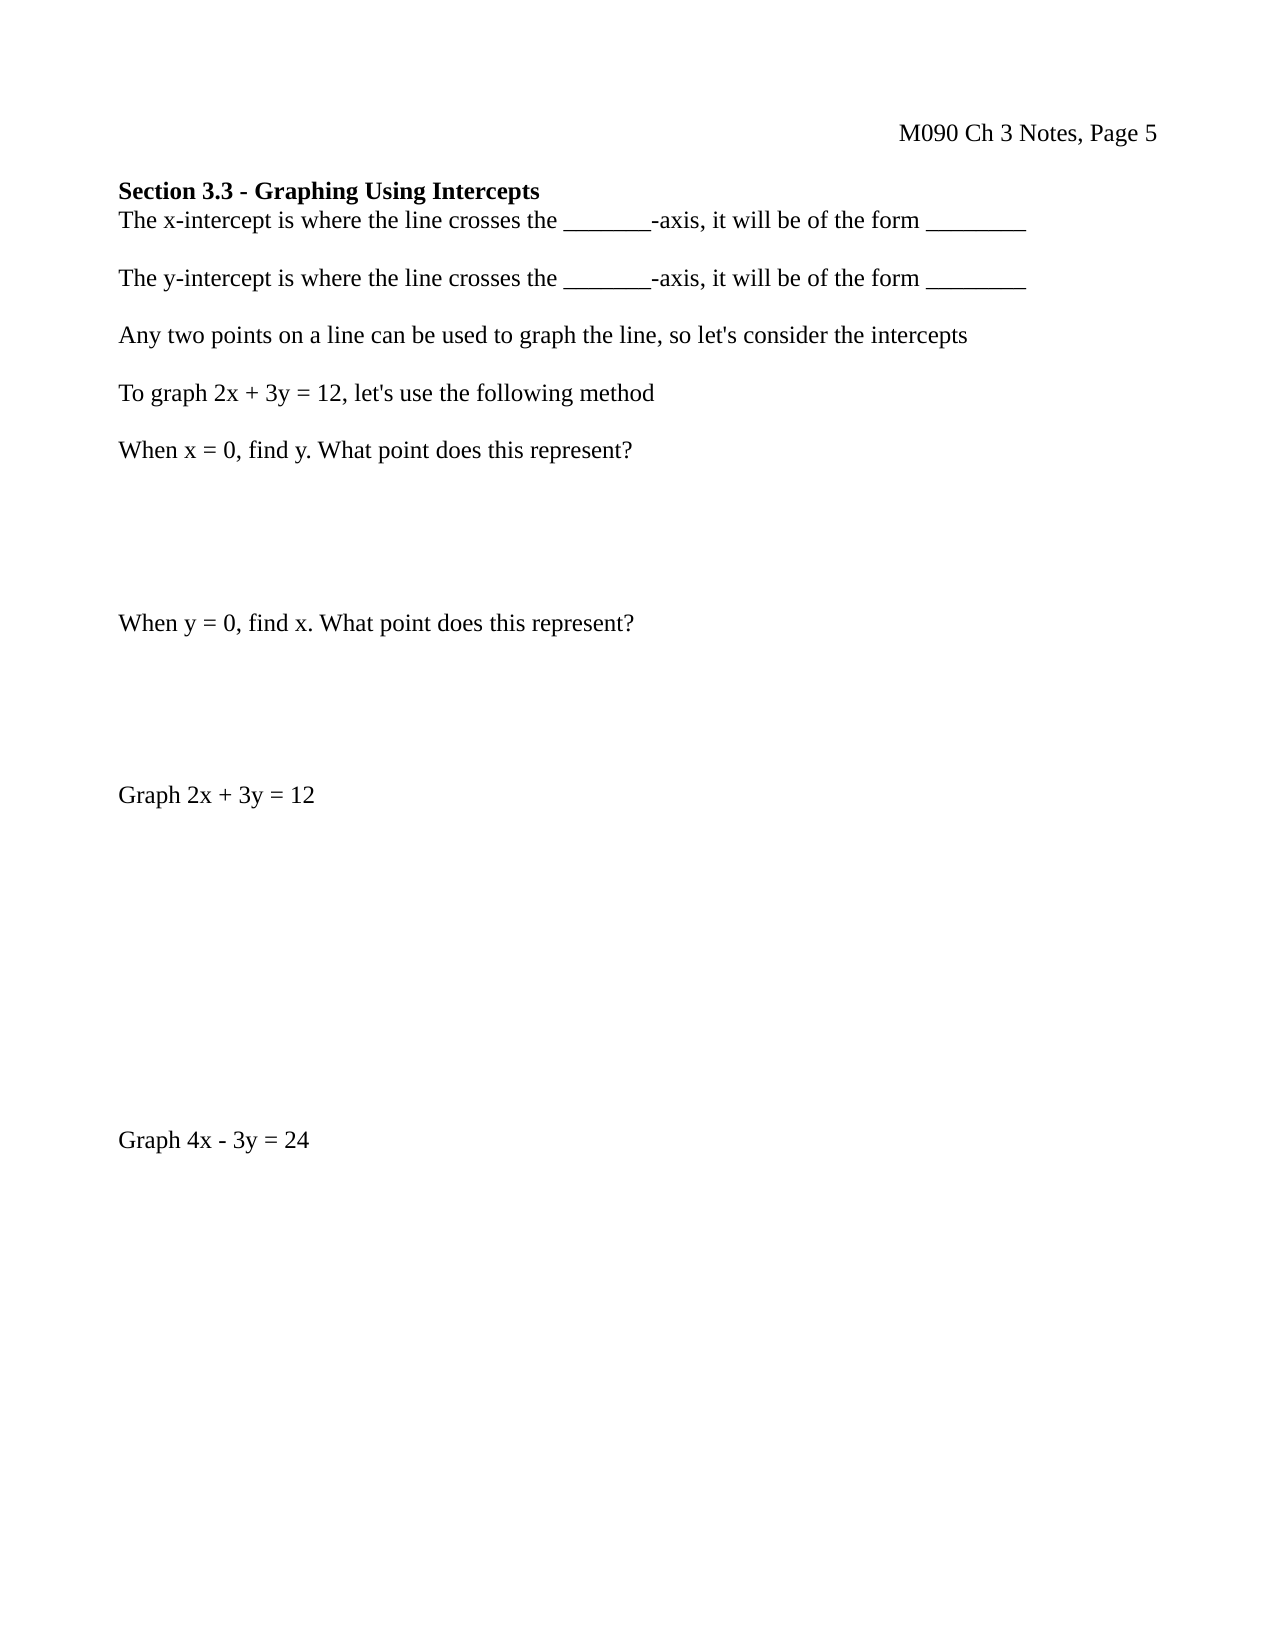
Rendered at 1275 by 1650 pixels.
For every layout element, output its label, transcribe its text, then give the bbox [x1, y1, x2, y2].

text Graph 2x + 3y = 12 [118, 780, 1157, 809]
text The y-intercept is where the line crosses the _______-axis, it will be of the form ________ [118, 263, 1157, 291]
text To graph 2x + 3y = 12, let's use the following method [118, 378, 1157, 406]
text Section 3.3 - Graphing Using Intercepts [118, 176, 1157, 205]
text Any two points on a line can be used to graph the line, so let's consider the intercepts [118, 320, 1157, 349]
text When y = 0, find x. What point does this represent? [118, 608, 1157, 636]
text The x-intercept is where the line crosses the _______-axis, it will be of the form ________ [118, 205, 1157, 234]
text When x = 0, find y. What point does this represent? [118, 435, 1157, 464]
text Graph 4x - 3y = 24 [118, 1125, 1157, 1154]
